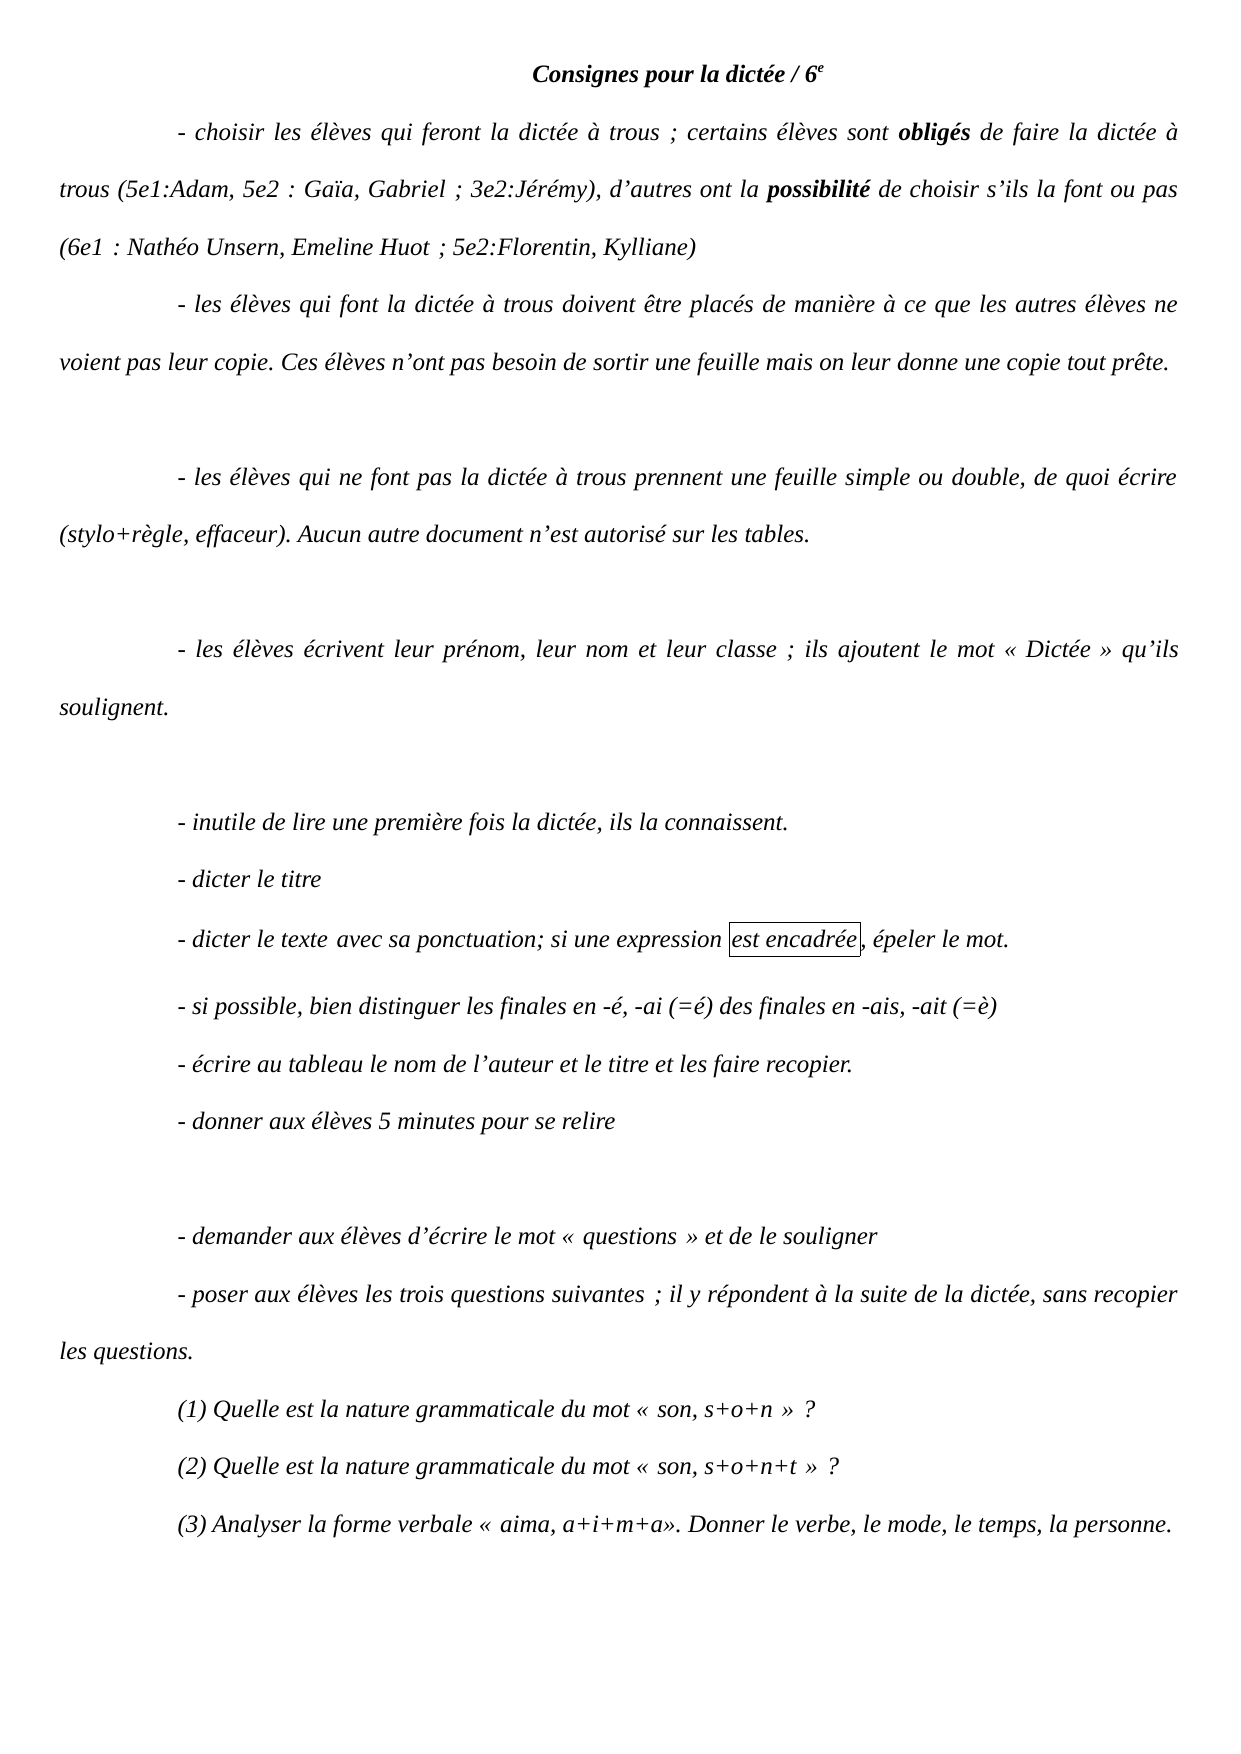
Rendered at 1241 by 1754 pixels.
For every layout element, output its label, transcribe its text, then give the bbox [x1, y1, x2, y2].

text - les élèves écrivent leur prénom, leur nom et leur classe ; ils ajoutent le mot « Dictée » qu’ils soulignent. [59, 634, 1181, 720]
text - si possible, bien distinguer les finales en -é, -ai (=é) des finales en -ais, -ait (=è) [59, 991, 1181, 1020]
text - dicter le texte avec sa ponctuation; si une expression [59, 922, 729, 956]
text - écrire au tableau le nom de l’auteur et le titre et les faire recopier. [59, 1049, 1181, 1077]
text (3) Analyser la forme verbale « aima, a+i+m+a». Donner le verbe, le mode, le temps, la personne. [59, 1509, 1181, 1537]
text , épeler le mot. [861, 922, 1181, 956]
text est encadrée [730, 923, 860, 956]
text - les élèves qui font la dictée à trous doivent être placés de manière à ce que les autres élèves ne voient pas leur copie. Ces élèves n’ont pas besoin de sortir une feuille mais on leur donne une copie tout prête. [59, 289, 1181, 375]
text (1) Quelle est la nature grammaticale du mot « son, s+o+n » ? [59, 1394, 1181, 1422]
text (2) Quelle est la nature grammaticale du mot « son, s+o+n+t » ? [59, 1451, 1181, 1480]
text - inutile de lire une première fois la dictée, ils la connaissent. [59, 807, 1181, 835]
text - les élèves qui ne font pas la dictée à trous prennent une feuille simple ou double, de quoi écrire (stylo+règle, effaceur). Aucun autre document n’est autorisé sur les tables. [59, 462, 1181, 548]
text - donner aux élèves 5 minutes pour se relire [59, 1106, 1181, 1135]
text - choisir les élèves qui feront la dictée à trous ; certains élèves sont obligés de faire la dictée à trous (5e1:Adam, 5e2 : Gaïa, Gabriel ; 3e2:Jérémy), d’autres ont la possibilité de choisir s’ils la font ou pas (6e1 : Nathéo Unsern, Emeline Huot ; 5e2:Florentin, Kylliane) [59, 117, 1181, 260]
text Consignes pour la dictée / 6e [59, 59, 1181, 88]
text - demander aux élèves d’écrire le mot « questions » et de le souligner [59, 1221, 1181, 1250]
text - dicter le titre [59, 864, 1181, 893]
text - poser aux élèves les trois questions suivantes ; il y répondent à la suite de la dictée, sans recopier les questions. [59, 1279, 1181, 1365]
